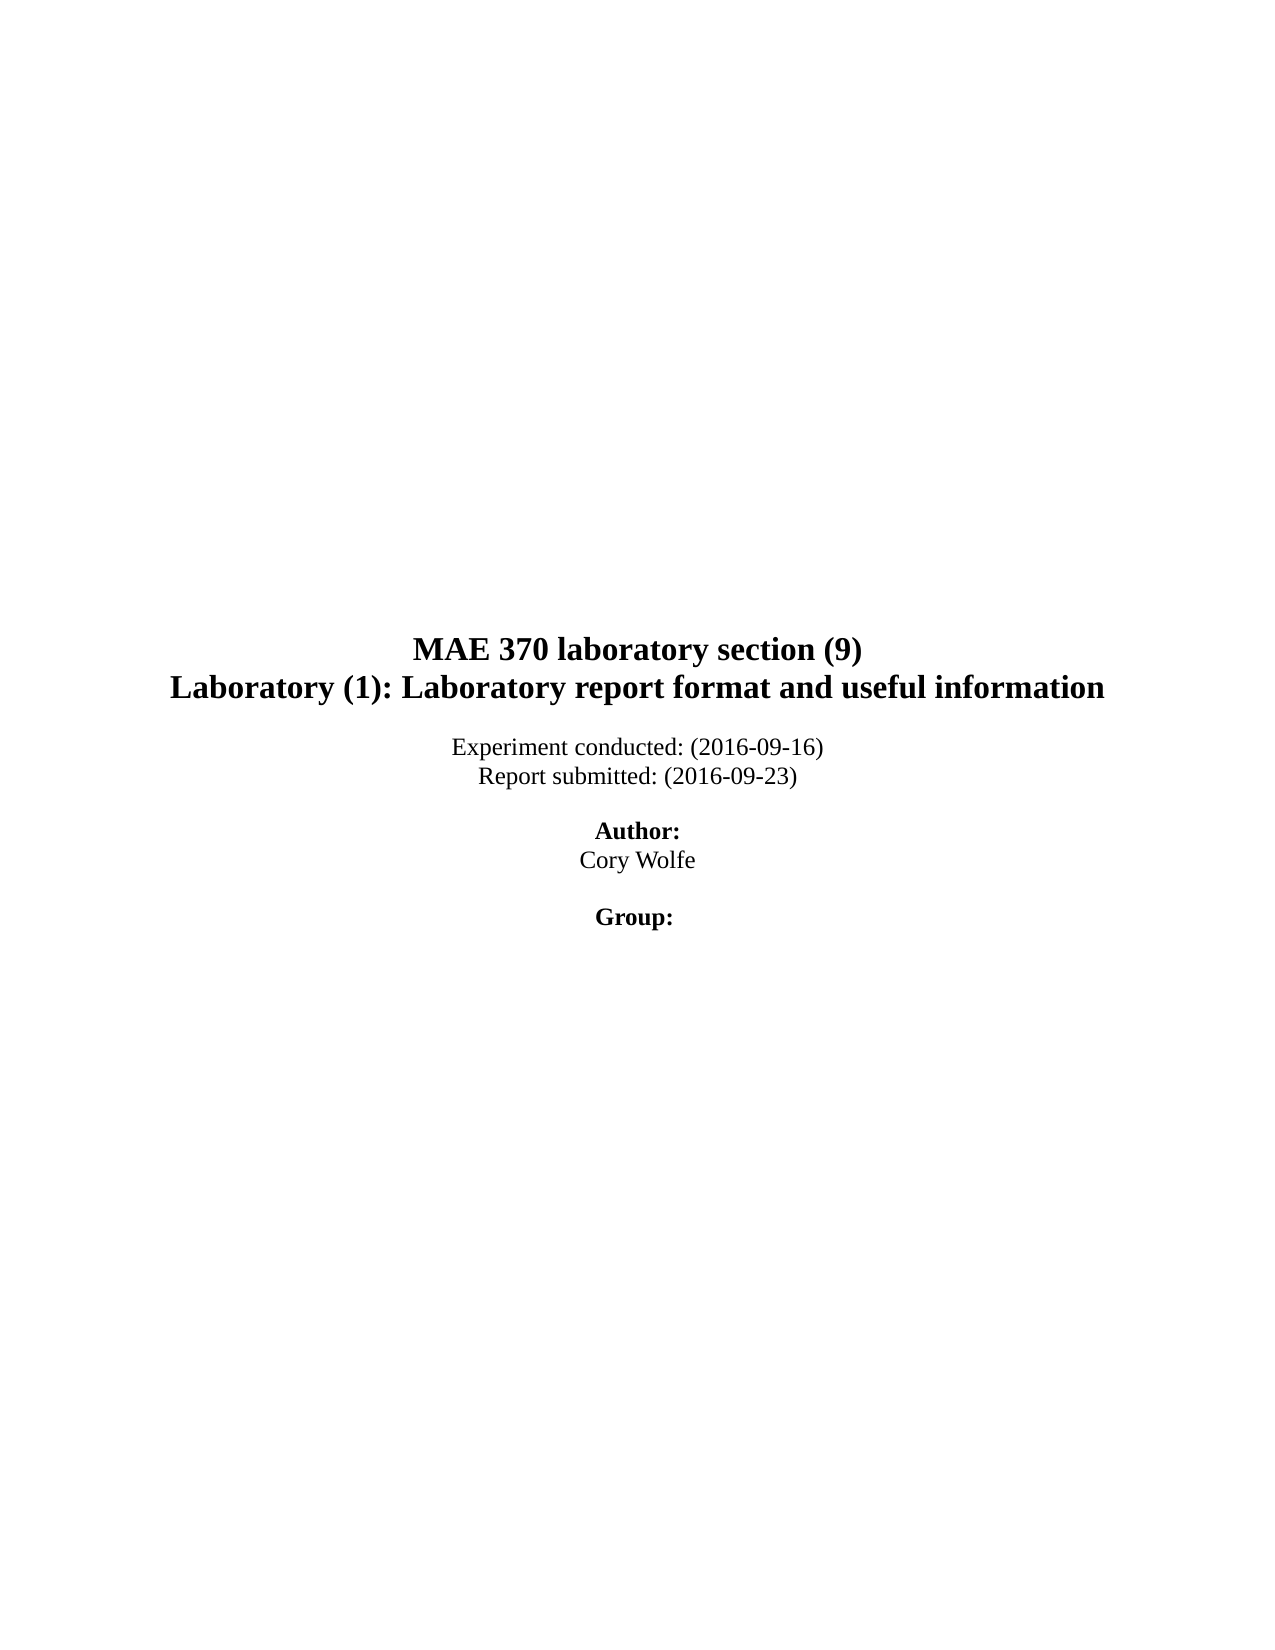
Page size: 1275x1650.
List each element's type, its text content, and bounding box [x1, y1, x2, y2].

subtitle Report submitted: (2016-09-23) [150, 761, 1125, 790]
subtitle Author: [150, 816, 1125, 845]
text Cory Wolfe [150, 845, 1125, 873]
text Group: [150, 902, 1125, 931]
subtitle Experiment conducted: (2016-09-16) [150, 732, 1125, 761]
subtitle Laboratory (1): Laboratory report format and useful information [150, 667, 1125, 706]
subtitle MAE 370 laboratory section (9) [150, 629, 1125, 667]
